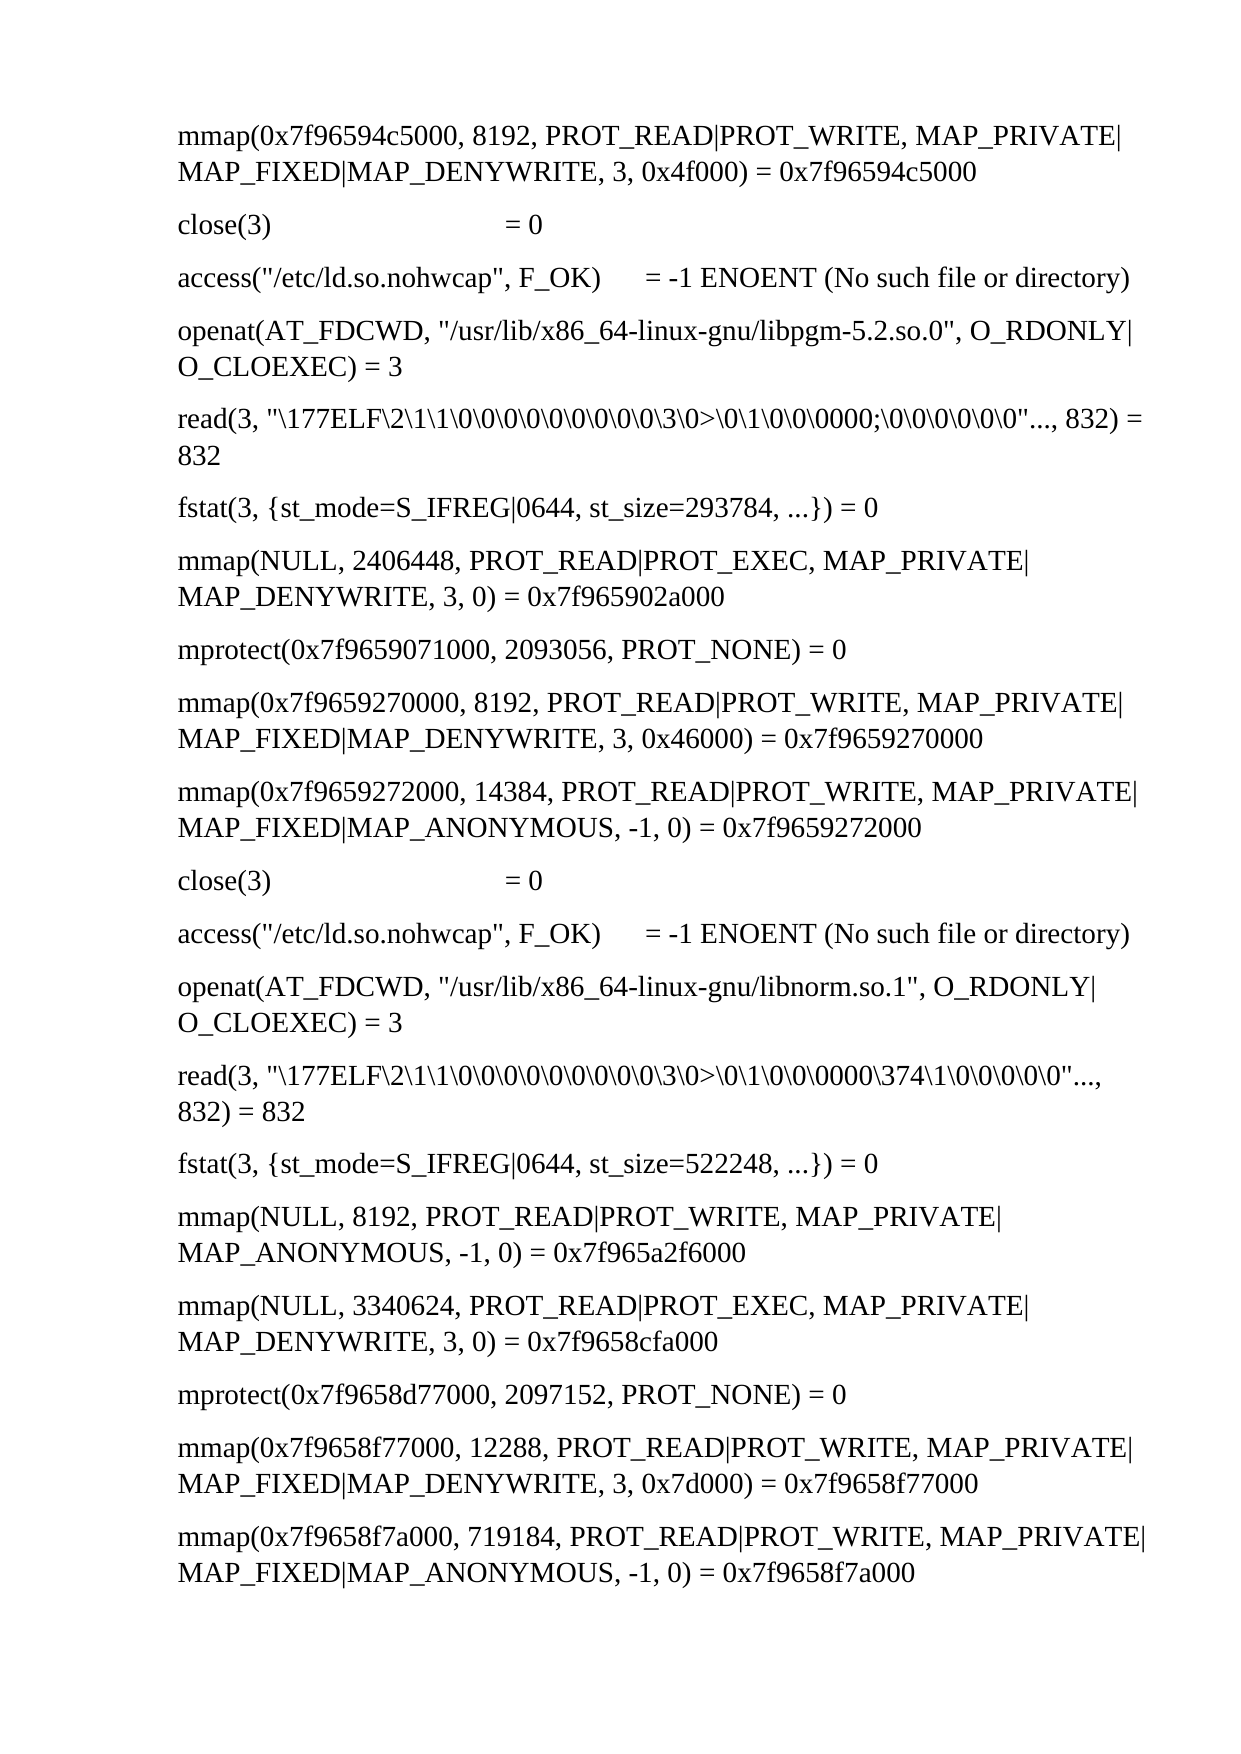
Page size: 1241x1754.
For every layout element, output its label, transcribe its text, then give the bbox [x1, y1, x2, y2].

text mmap(NULL, 8192, PROT_READ|PROT_WRITE, MAP_PRIVATE|MAP_ANONYMOUS, -1, 0) = 0x7f965a2f6000 [177, 1199, 1152, 1269]
text mmap(0x7f9658f7a000, 719184, PROT_READ|PROT_WRITE, MAP_PRIVATE|MAP_FIXED|MAP_ANONYMOUS, -1, 0) = 0x7f9658f7a000 [177, 1519, 1152, 1589]
text mmap(0x7f9658f77000, 12288, PROT_READ|PROT_WRITE, MAP_PRIVATE|MAP_FIXED|MAP_DENYWRITE, 3, 0x7d000) = 0x7f9658f77000 [177, 1430, 1152, 1500]
text mmap(0x7f9659272000, 14384, PROT_READ|PROT_WRITE, MAP_PRIVATE|MAP_FIXED|MAP_ANONYMOUS, -1, 0) = 0x7f9659272000 [177, 774, 1152, 844]
text mmap(0x7f96594c5000, 8192, PROT_READ|PROT_WRITE, MAP_PRIVATE|MAP_FIXED|MAP_DENYWRITE, 3, 0x4f000) = 0x7f96594c5000 [177, 118, 1152, 188]
text mmap(0x7f9659270000, 8192, PROT_READ|PROT_WRITE, MAP_PRIVATE|MAP_FIXED|MAP_DENYWRITE, 3, 0x46000) = 0x7f9659270000 [177, 685, 1152, 755]
text read(3, "\177ELF\2\1\1\0\0\0\0\0\0\0\0\0\3\0>\0\1\0\0\0000\374\1\0\0\0\0\0"..., 832) = 832 [177, 1058, 1152, 1127]
text close(3) = 0 [177, 207, 1152, 241]
text fstat(3, {st_mode=S_IFREG|0644, st_size=522248, ...}) = 0 [177, 1147, 1152, 1180]
text access("/etc/ld.so.nohwcap", F_OK) = -1 ENOENT (No such file or directory) [177, 260, 1152, 293]
text mprotect(0x7f9659071000, 2093056, PROT_NONE) = 0 [177, 632, 1152, 666]
text mmap(NULL, 2406448, PROT_READ|PROT_EXEC, MAP_PRIVATE|MAP_DENYWRITE, 3, 0) = 0x7f965902a000 [177, 543, 1152, 613]
text fstat(3, {st_mode=S_IFREG|0644, st_size=293784, ...}) = 0 [177, 491, 1152, 524]
text mprotect(0x7f9658d77000, 2097152, PROT_NONE) = 0 [177, 1377, 1152, 1411]
text mmap(NULL, 3340624, PROT_READ|PROT_EXEC, MAP_PRIVATE|MAP_DENYWRITE, 3, 0) = 0x7f9658cfa000 [177, 1288, 1152, 1358]
text openat(AT_FDCWD, "/usr/lib/x86_64-linux-gnu/libnorm.so.1", O_RDONLY|O_CLOEXEC) = 3 [177, 969, 1152, 1038]
text read(3, "\177ELF\2\1\1\0\0\0\0\0\0\0\0\0\3\0>\0\1\0\0\0000;\0\0\0\0\0\0"..., 832) = 832 [177, 402, 1152, 471]
text close(3) = 0 [177, 863, 1152, 897]
text access("/etc/ld.so.nohwcap", F_OK) = -1 ENOENT (No such file or directory) [177, 916, 1152, 949]
text openat(AT_FDCWD, "/usr/lib/x86_64-linux-gnu/libpgm-5.2.so.0", O_RDONLY|O_CLOEXEC) = 3 [177, 313, 1152, 382]
